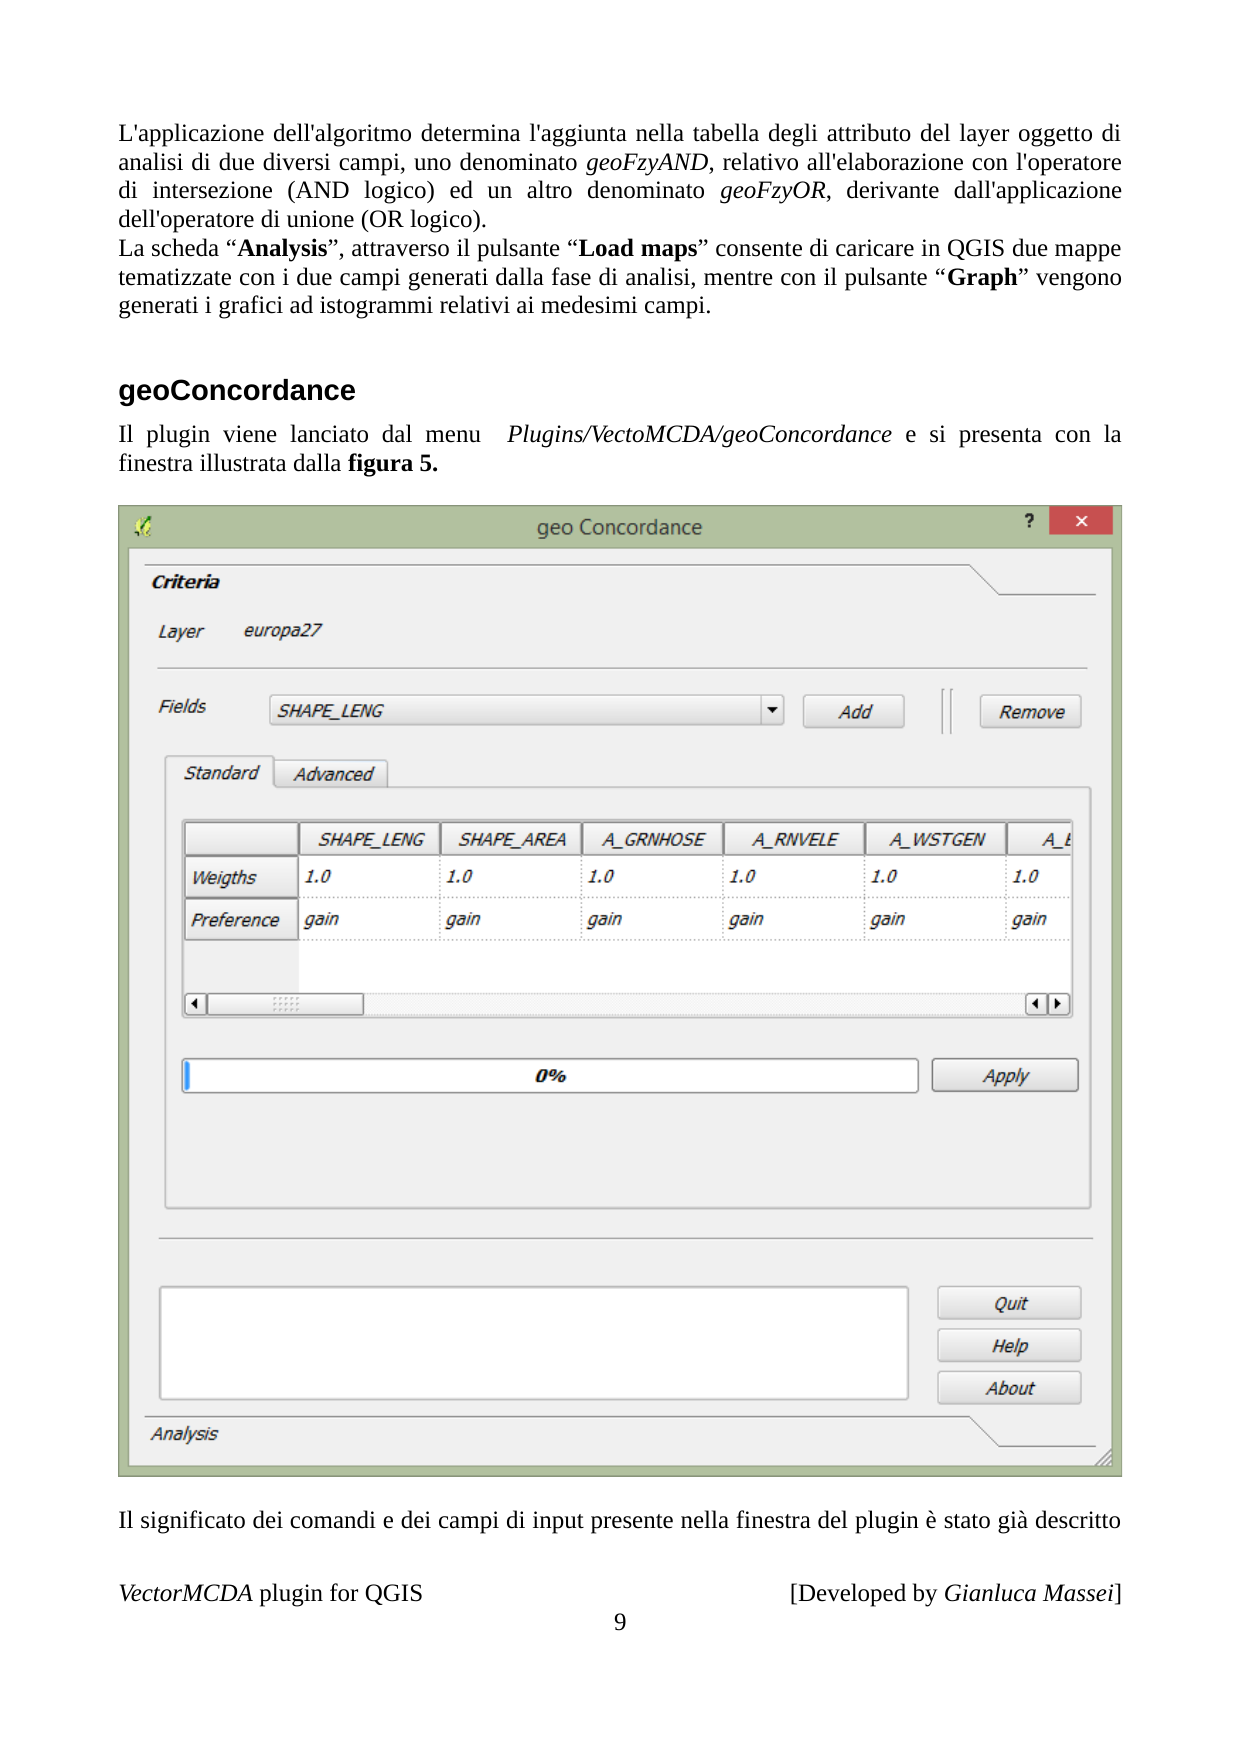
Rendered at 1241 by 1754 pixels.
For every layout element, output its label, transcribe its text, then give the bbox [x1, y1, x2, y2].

text Il significato dei comandi e dei campi di input presente nella finestra del plugin è stato già descritto [118, 1506, 1122, 1534]
subtitle geoConcordance [118, 373, 1122, 407]
text L'applicazione dell'algoritmo determina l'aggiunta nella tabella degli attributo del layer oggetto di analisi di due diversi campi, uno denominato geoFzyAND, relativo all'elaborazione con l'operatore di intersezione (AND logico) ed un altro denominato geoFzyOR, derivante dall'applicazione dell'operatore di unione (OR logico). [118, 118, 1122, 233]
text Il plugin viene lanciato dal menu Plugins/VectoMCDA/geoConcordance e si presenta con la finestra illustrata dalla figura 5. [118, 419, 1122, 477]
picture [118, 505, 1123, 1477]
text La scheda “Analysis”, attraverso il pulsante “Load maps” consente di caricare in QGIS due mappe tematizzate con i due campi generati dalla fase di analisi, mentre con il pulsante “Graph” vengono generati i grafici ad istogrammi relativi ai medesimi campi. [118, 233, 1122, 319]
